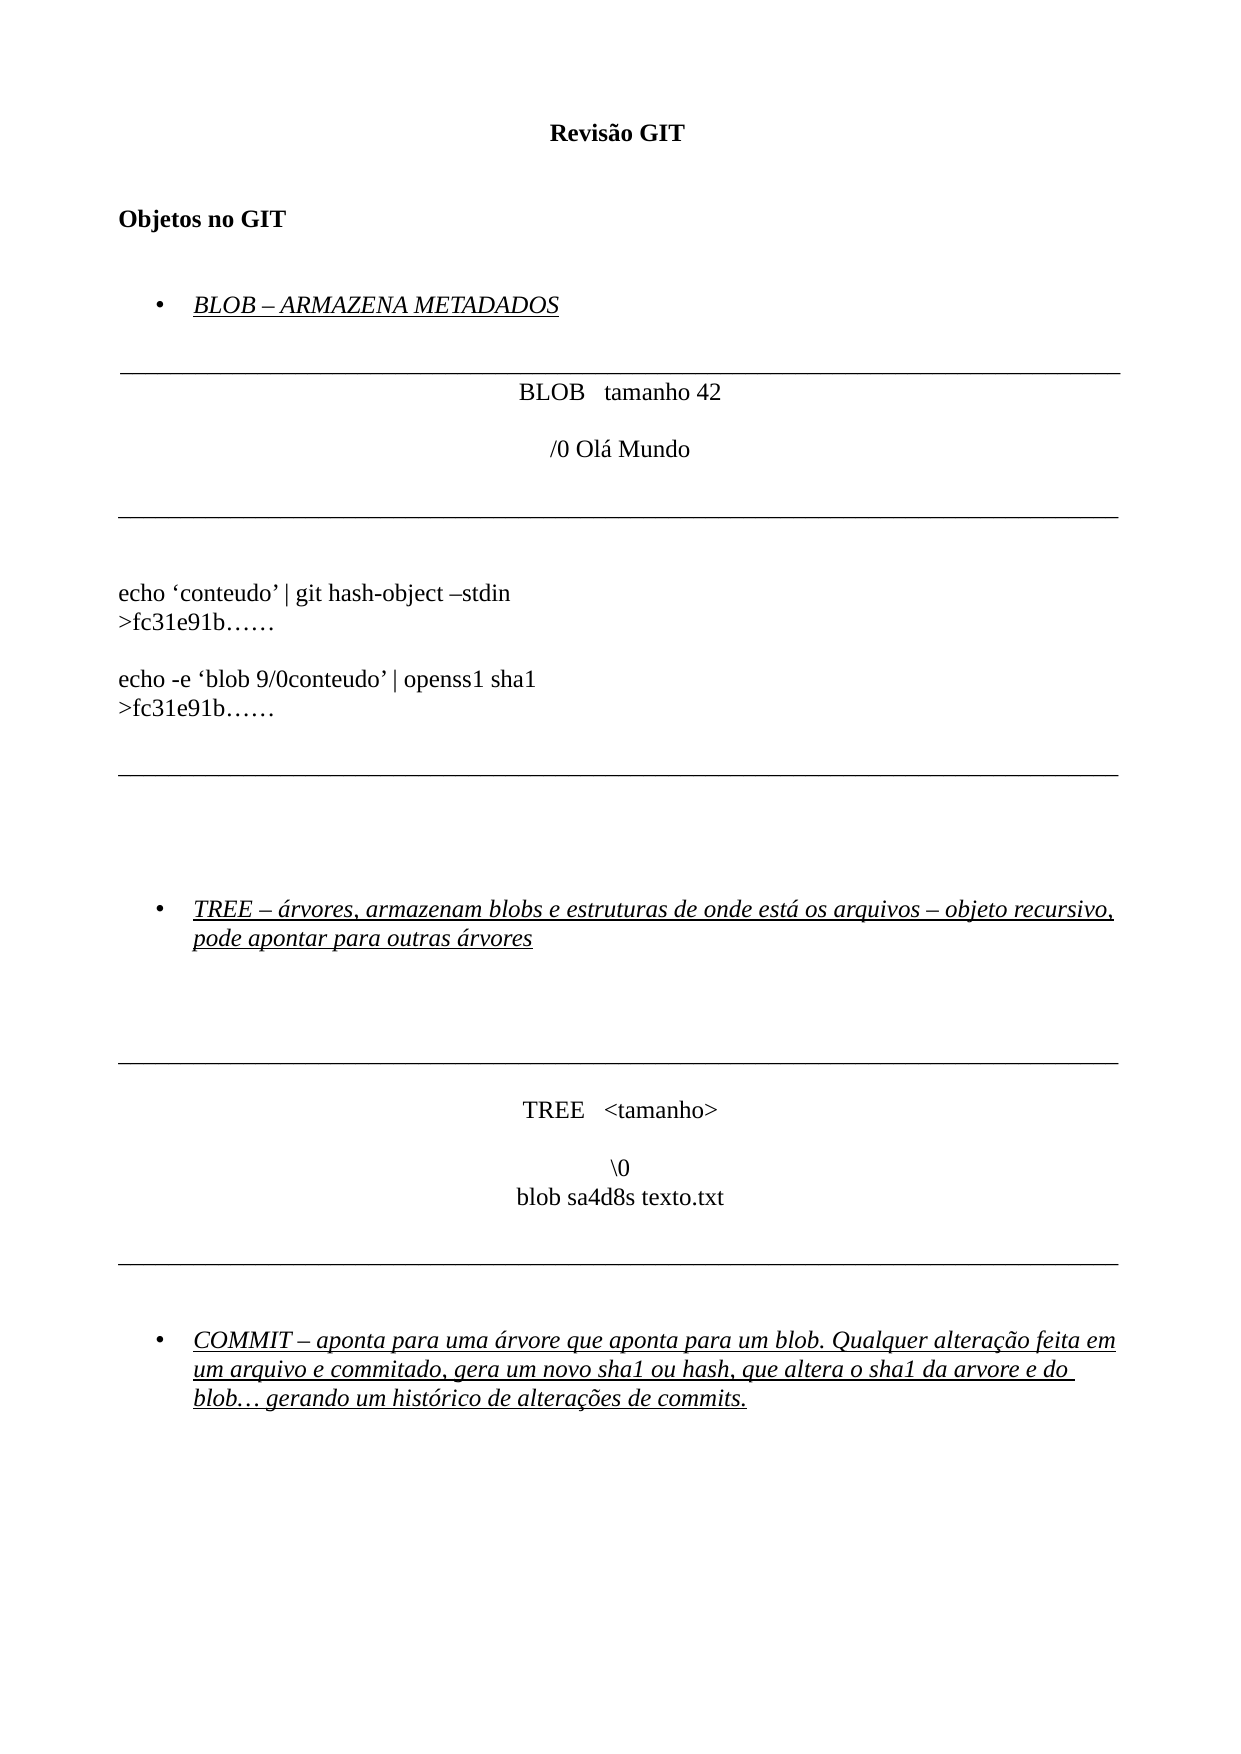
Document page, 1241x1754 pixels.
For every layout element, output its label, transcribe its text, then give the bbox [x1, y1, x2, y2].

list BLOB – ARMAZENA METADADOS [156, 291, 1122, 319]
text ________________________________________________________________________________ [118, 492, 1122, 521]
text >fc31e91b…… [118, 607, 1122, 636]
text blob sa4d8s texto.txt [118, 1182, 1122, 1211]
text Revisão GIT [118, 118, 1122, 147]
list COMMIT – aponta para uma árvore que aponta para um blob. Qualquer alteração feita em um arquivo e commitado, gera um novo sha1 ou hash, que altera o sha1 da arvore e do blob… gerando um histórico de alterações de commits. [156, 1326, 1122, 1412]
text >fc31e91b…… [118, 693, 1122, 722]
text ________________________________________________________________________________BLOB tamanho 42 [118, 348, 1122, 406]
text TREE <tamanho> [118, 1096, 1122, 1124]
text ________________________________________________________________________________ [118, 751, 1122, 779]
text Objetos no GIT [118, 204, 1122, 233]
text echo ‘conteudo’ | git hash-object –stdin [118, 578, 1122, 607]
text \0 [118, 1153, 1122, 1182]
text ________________________________________________________________________________ [118, 1239, 1122, 1268]
text /0 Olá Mundo [118, 434, 1122, 463]
list TREE – árvores, armazenam blobs e estruturas de onde está os arquivos – objeto recursivo, pode apontar para outras árvores [156, 894, 1122, 952]
text echo -e ‘blob 9/0conteudo’ | openss1 sha1 [118, 664, 1122, 693]
text ________________________________________________________________________________ [118, 1038, 1122, 1067]
